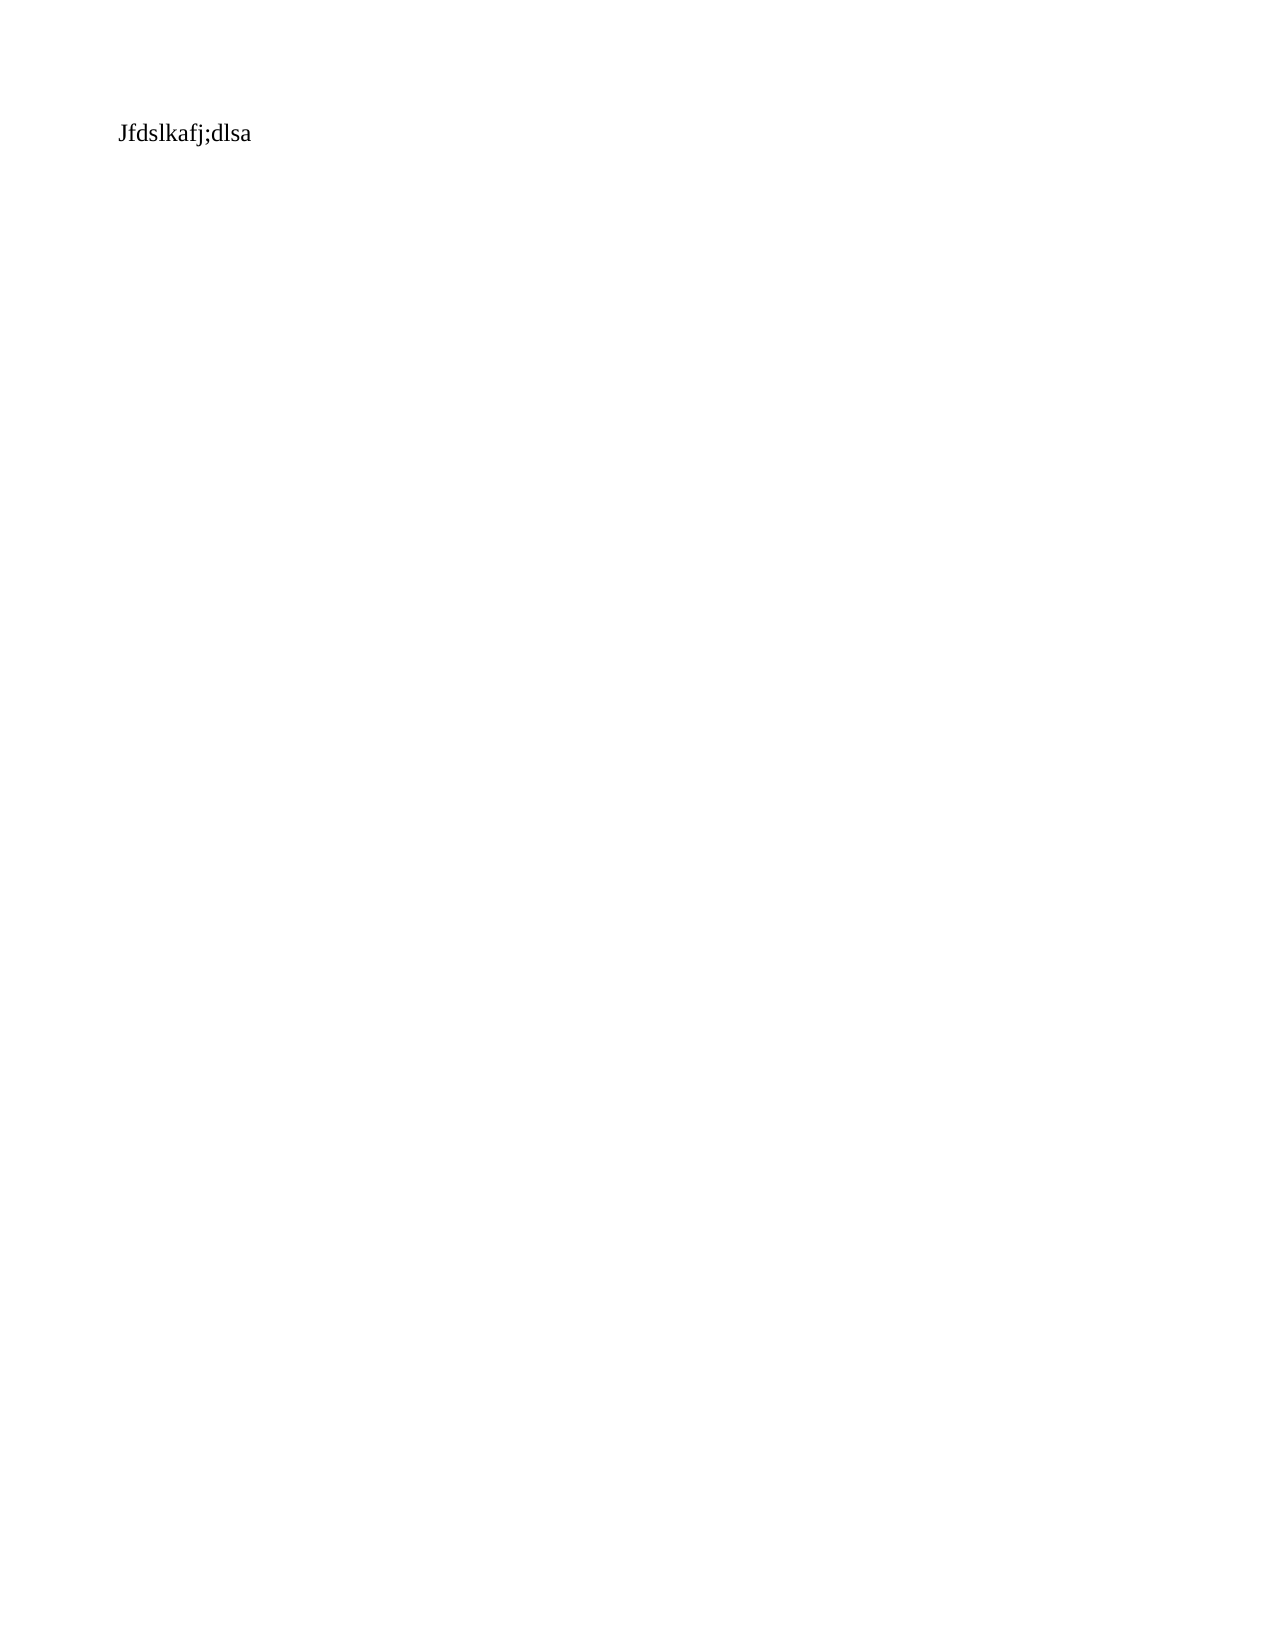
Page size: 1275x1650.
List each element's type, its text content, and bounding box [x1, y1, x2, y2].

text Jfdslkafj;dlsa [118, 118, 1157, 147]
